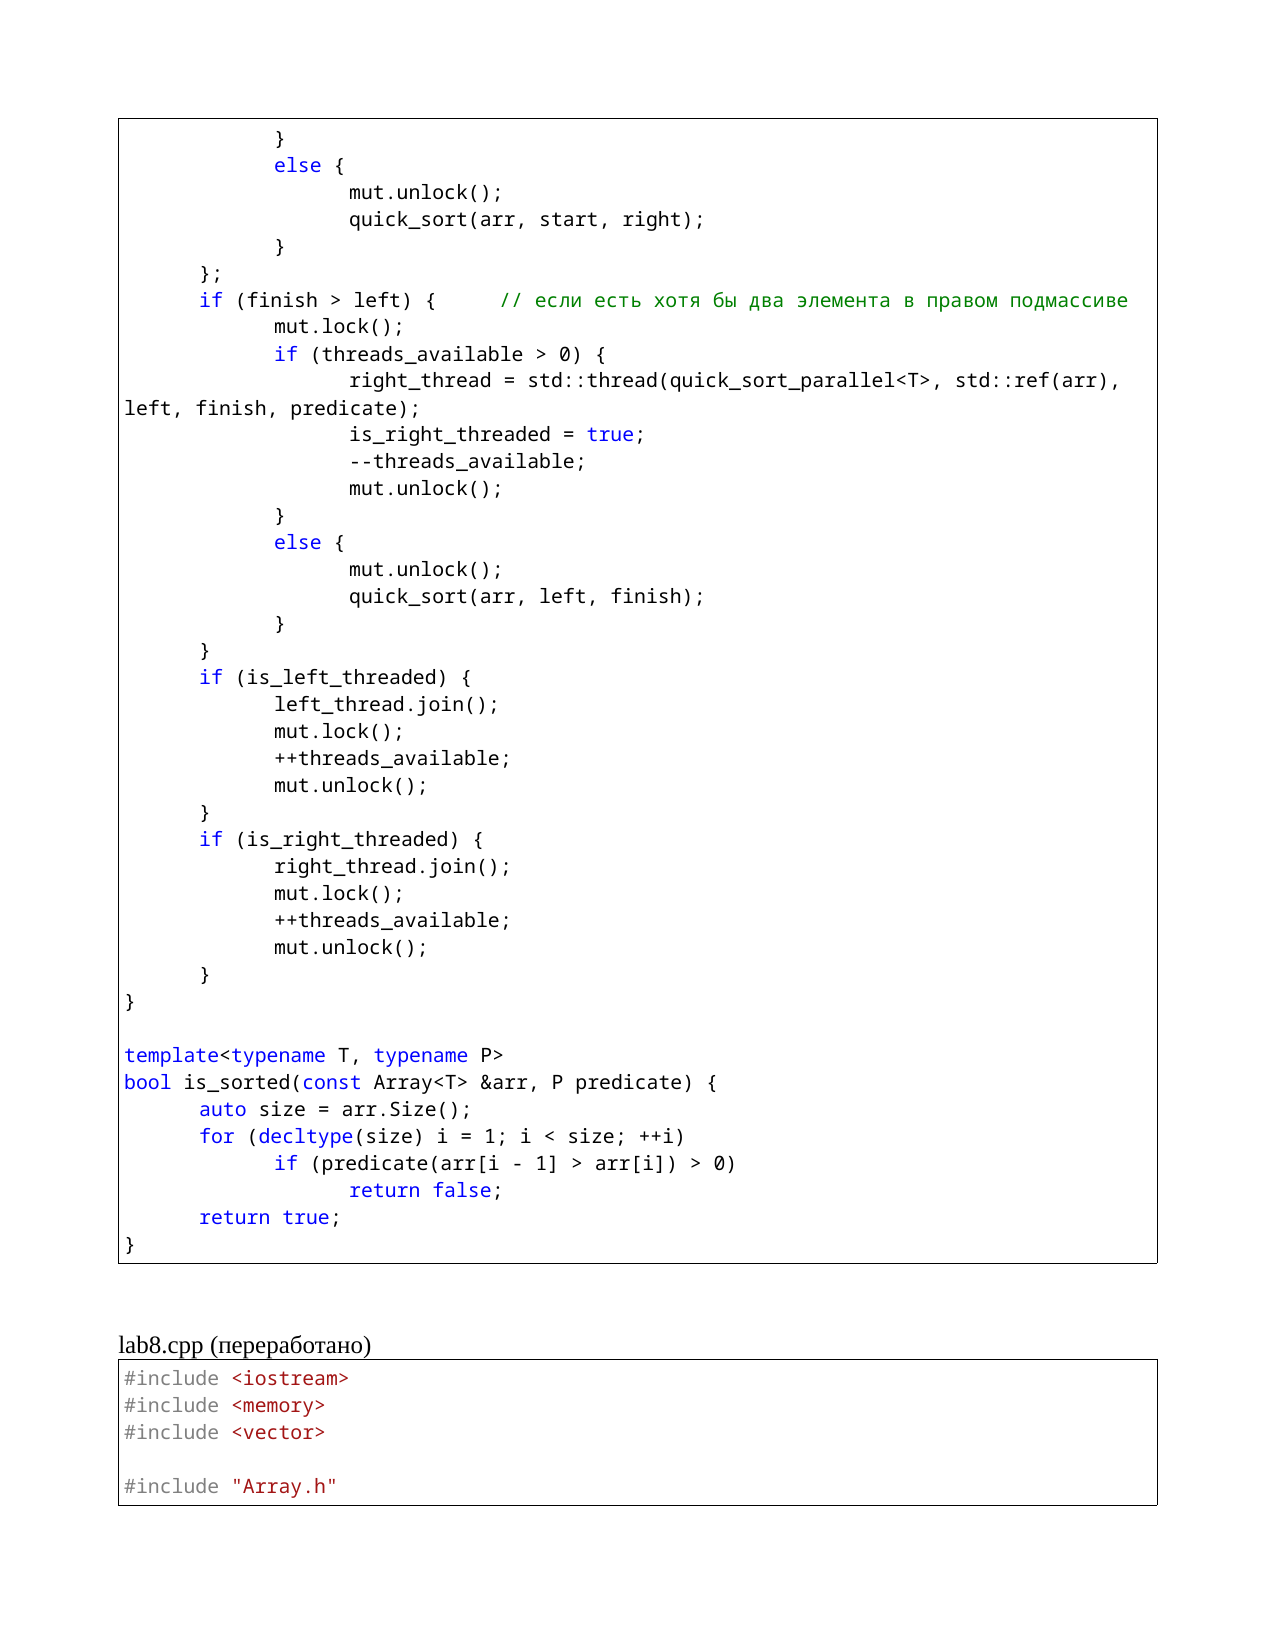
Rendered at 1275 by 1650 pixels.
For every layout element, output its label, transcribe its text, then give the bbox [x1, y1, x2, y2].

table_header } else { mut.unlock(); quick_sort(arr, start, right); } }; if (finish > left) { // если есть хотя бы два элемента в правом подмассиве mut.lock(); if (threads_available > 0) { right_thread = std::thread(quick_sort_parallel<T>, std::ref(arr), left, finish, predicate); is_right_threaded = true; --threads_available; mut.unlock(); } else { mut.unlock(); quick_sort(arr, left, finish); } } if (is_left_threaded) { left_thread.join(); mut.lock(); ++threads_available; mut.unlock(); } if (is_right_threaded) { right_thread.join(); mut.lock(); ++threads_available; mut.unlock(); } } template<typename T, typename P> bool is_sorted(const Array<T> &arr, P predicate) { auto size = arr.Size(); for (decltype(size) i = 1; i < size; ++i) if (predicate(arr[i - 1] > arr[i]) > 0) return false; return true; } [119, 119, 1157, 1263]
table_header #include <iostream> #include <memory> #include <vector> #include "Array.h" [119, 1360, 1157, 1505]
text lab8.cpp (переработано) [118, 1330, 1157, 1359]
